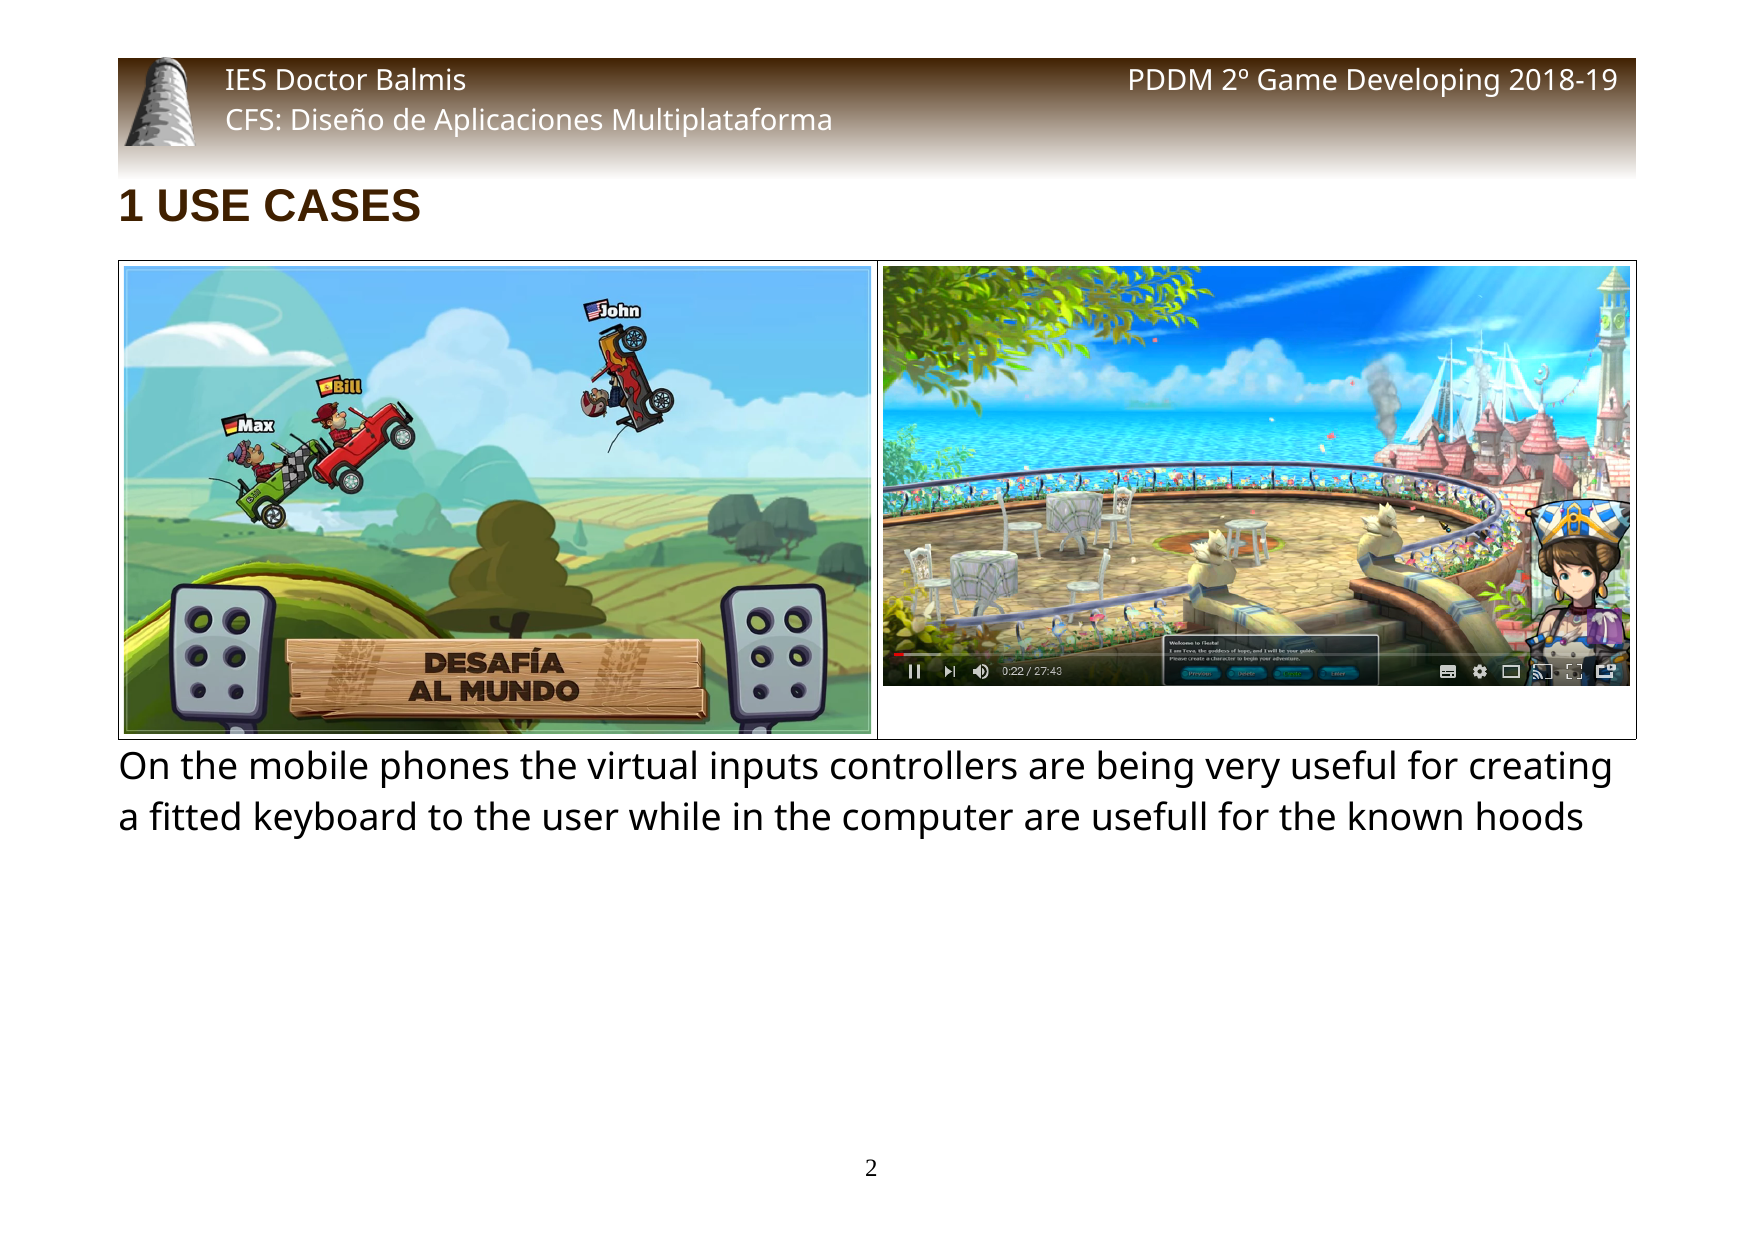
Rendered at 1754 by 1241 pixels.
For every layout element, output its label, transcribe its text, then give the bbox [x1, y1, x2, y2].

picture [123, 266, 872, 734]
picture [882, 266, 1630, 686]
table_header [119, 261, 877, 739]
picture [121, 57, 202, 146]
subtitle Use cases [118, 178, 1636, 231]
table_header [878, 261, 1636, 739]
text On the mobile phones the virtual inputs controllers are being very useful for creating a fitted keyboard to the user while in the computer are usefull for the known hoods [118, 740, 1636, 841]
